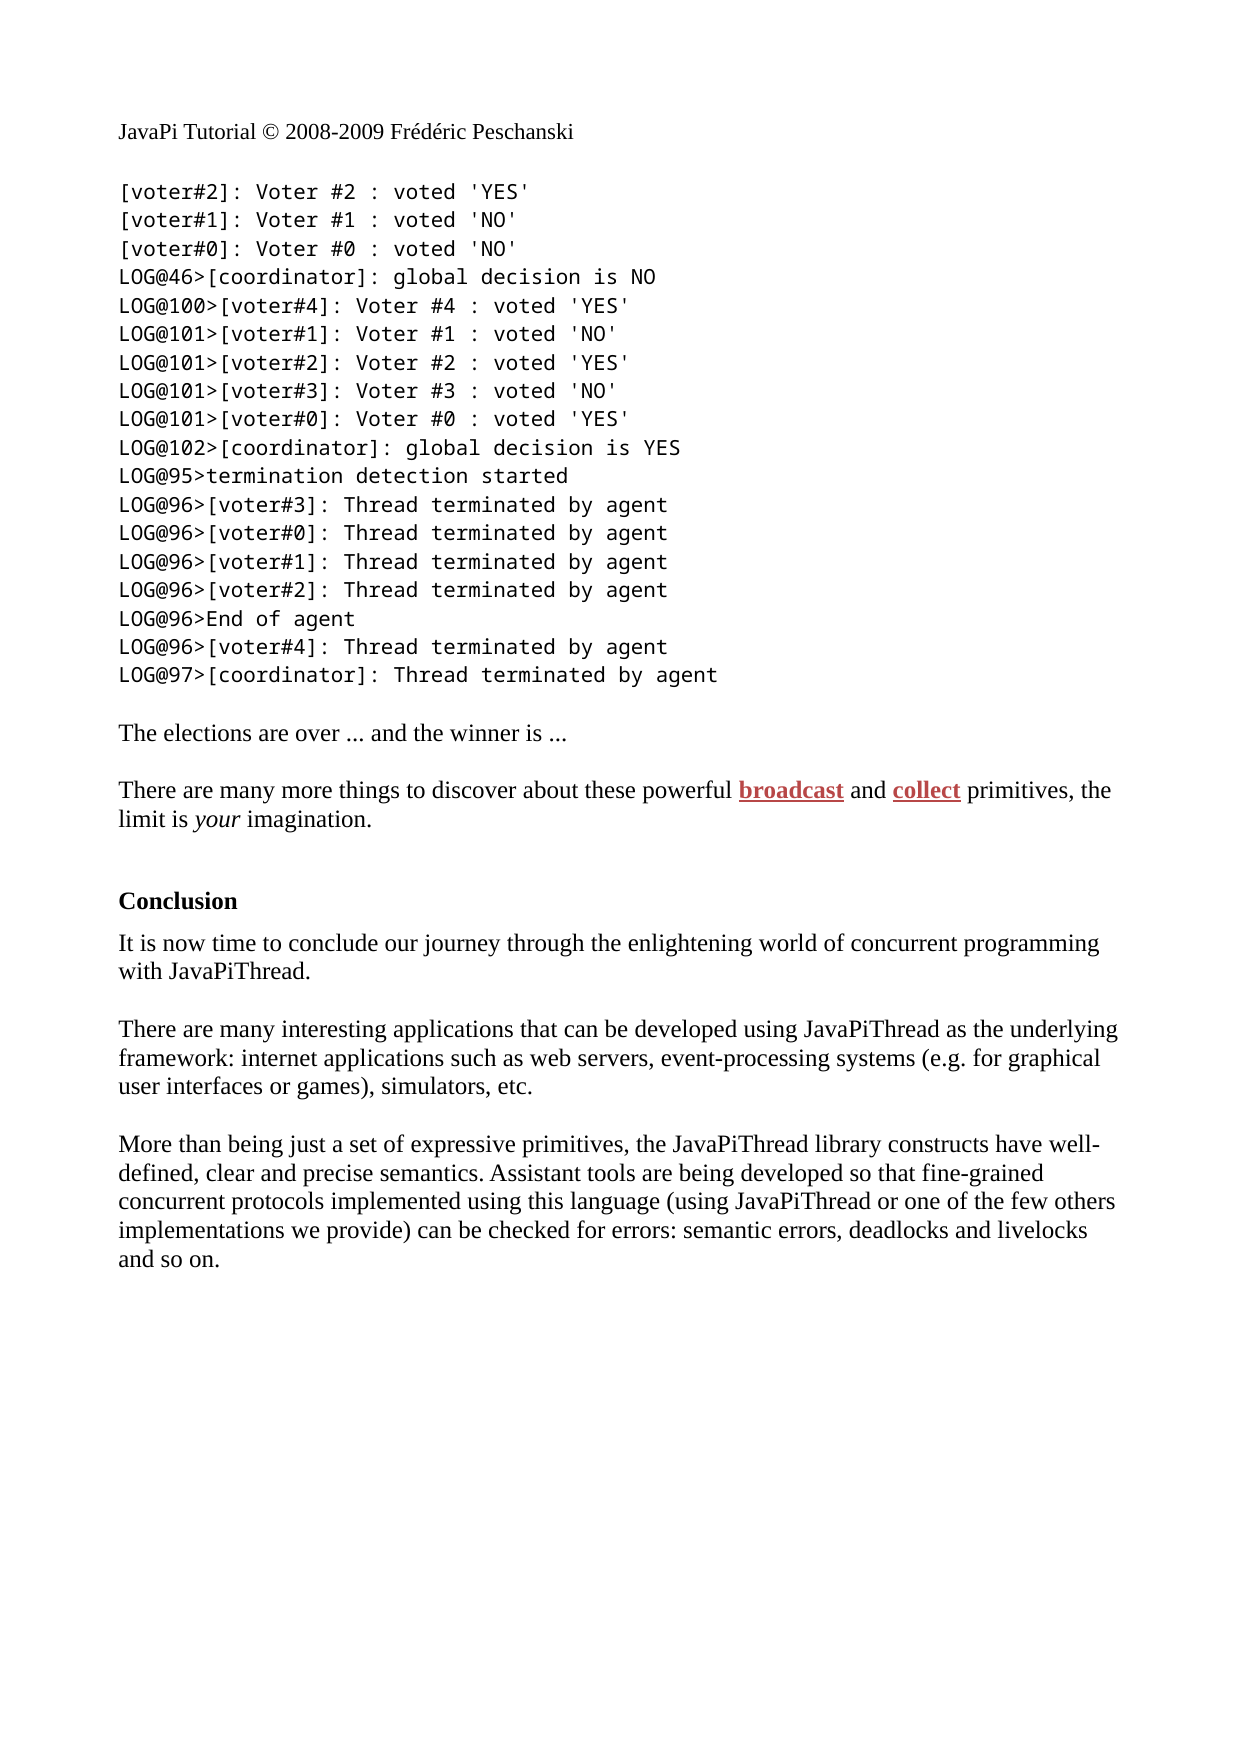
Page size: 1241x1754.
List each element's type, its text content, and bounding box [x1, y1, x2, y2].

text [voter#0]: Voter #0 : voted 'NO' [118, 234, 1122, 262]
text LOG@97>[coordinator]: Thread terminated by agent [118, 661, 1122, 689]
text LOG@101>[voter#1]: Voter #1 : voted 'NO' [118, 319, 1122, 348]
text LOG@96>[voter#1]: Thread terminated by agent [118, 547, 1122, 575]
text It is now time to conclude our journey through the enlightening world of concurrent programming with JavaPiThread. [118, 928, 1122, 985]
text LOG@102>[coordinator]: global decision is YES [118, 433, 1122, 461]
subtitle Conclusion [118, 886, 1122, 915]
text LOG@96>[voter#2]: Thread terminated by agent [118, 575, 1122, 604]
text LOG@96>[voter#4]: Thread terminated by agent [118, 632, 1122, 661]
text LOG@96>End of agent [118, 604, 1122, 632]
text LOG@95>termination detection started [118, 461, 1122, 490]
text LOG@96>[voter#0]: Thread terminated by agent [118, 518, 1122, 547]
text LOG@101>[voter#2]: Voter #2 : voted 'YES' [118, 348, 1122, 376]
text LOG@100>[voter#4]: Voter #4 : voted 'YES' [118, 291, 1122, 319]
text LOG@46>[coordinator]: global decision is NO [118, 262, 1122, 291]
text The elections are over ... and the winner is ... [118, 718, 1122, 746]
text [voter#1]: Voter #1 : voted 'NO' [118, 206, 1122, 234]
text LOG@96>[voter#3]: Thread terminated by agent [118, 490, 1122, 518]
text There are many more things to discover about these powerful broadcast and collect primitives, the limit is your imagination. [118, 775, 1122, 833]
text There are many interesting applications that can be developed using JavaPiThread as the underlying framework: internet applications such as web servers, event-processing systems (e.g. for graphical user interfaces or games), simulators, etc. [118, 1014, 1122, 1100]
text More than being just a set of expressive primitives, the JavaPiThread library constructs have well-defined, clear and precise semantics. Assistant tools are being developed so that fine-grained concurrent protocols implemented using this language (using JavaPiThread or one of the few others implementations we provide) can be checked for errors: semantic errors, deadlocks and livelocks and so on. [118, 1129, 1122, 1273]
text LOG@101>[voter#0]: Voter #0 : voted 'YES' [118, 404, 1122, 433]
text LOG@101>[voter#3]: Voter #3 : voted 'NO' [118, 376, 1122, 404]
text [voter#2]: Voter #2 : voted 'YES' [118, 177, 1122, 206]
